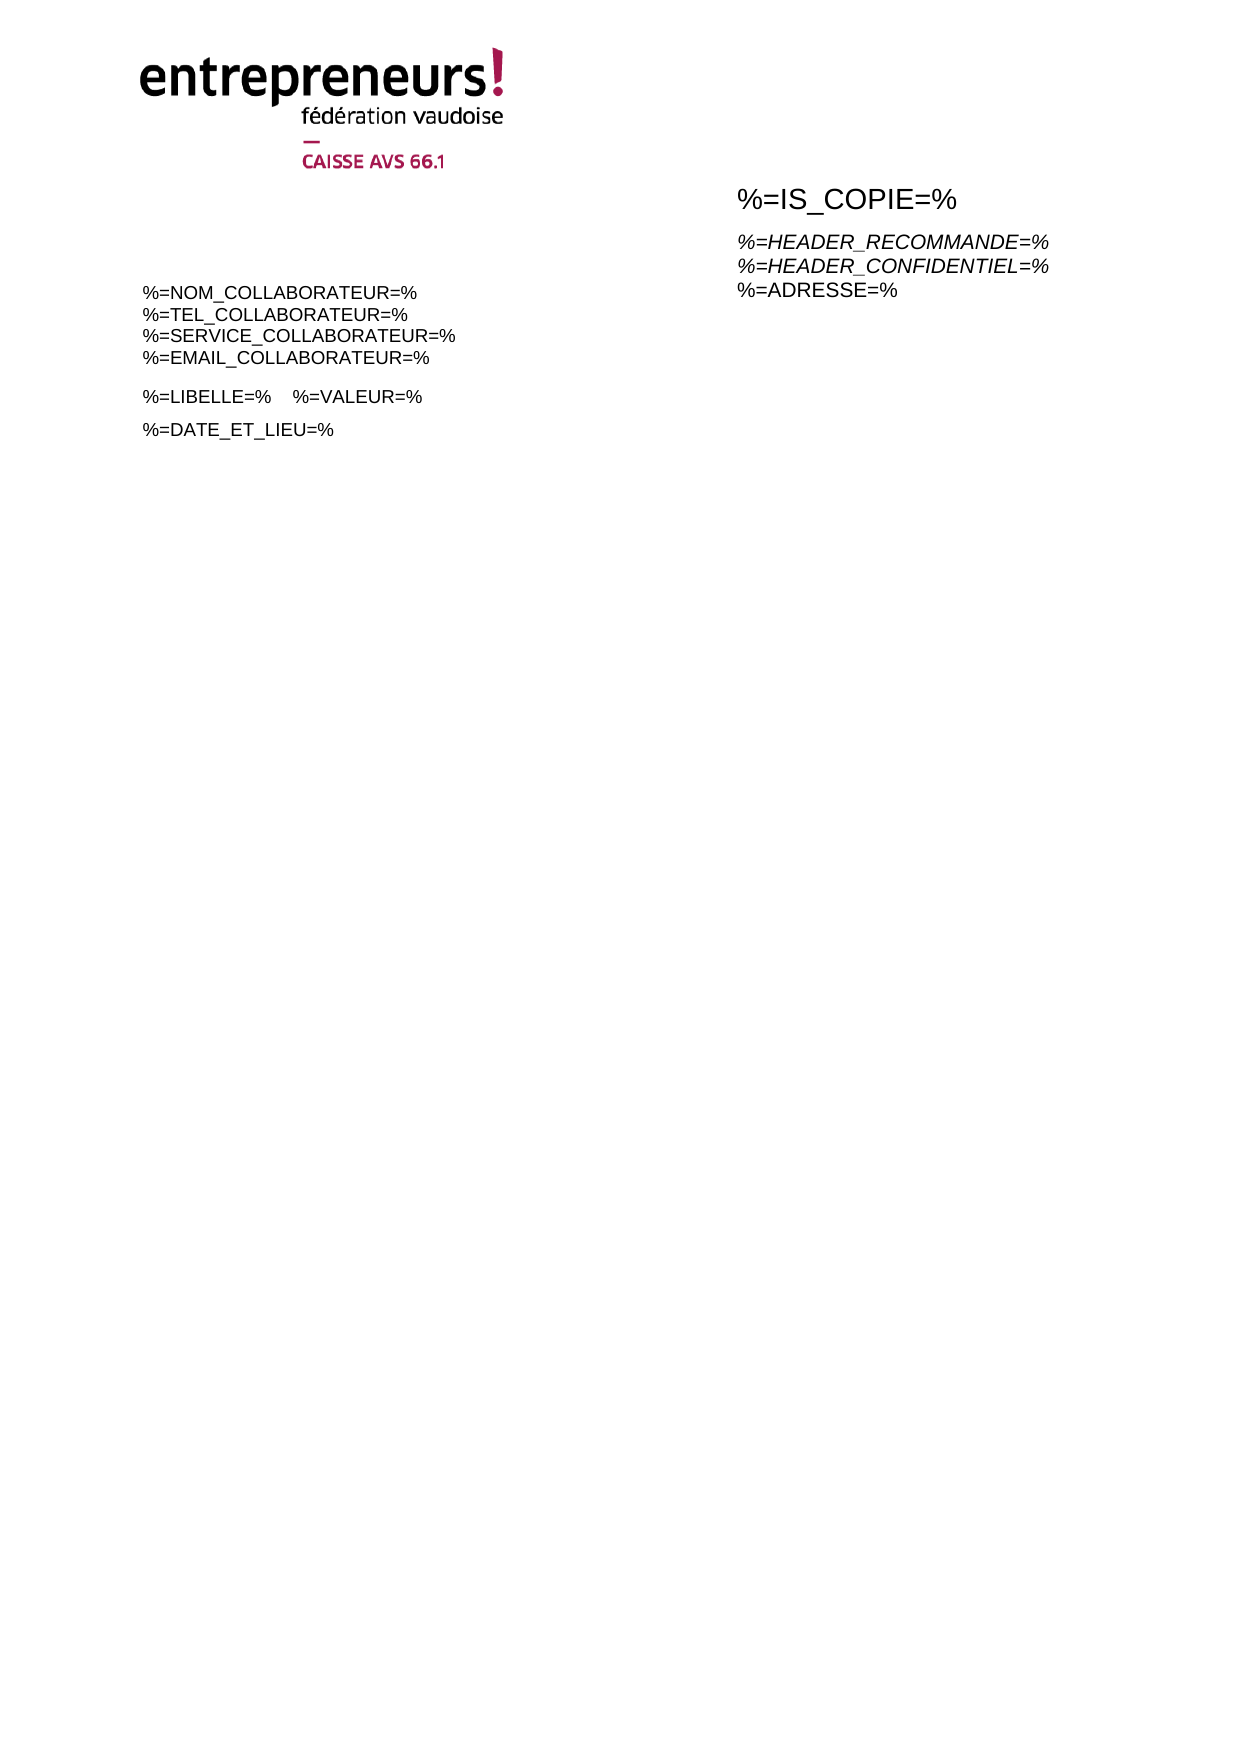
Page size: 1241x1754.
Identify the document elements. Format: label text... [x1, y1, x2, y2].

table_cell %=LIBELLE=% [144, 374, 294, 413]
picture [109, 16, 533, 197]
table_cell %=DATE_ET_LIEU=% [144, 413, 731, 502]
table_header [144, 17, 731, 221]
table_header %=IS_COPIE=% [731, 17, 1122, 221]
table_header %=NOM_COLLABORATEUR=% %=TEL_COLLABORATEUR=% %=SERVICE_COLLABORATEUR=% %=EMAIL_COLLABORATEUR=% [144, 221, 731, 374]
table_cell %=HEADER_RECOMMANDE=% %=HEADER_CONFIDENTIEL=% %=ADRESSE=% [731, 221, 1122, 502]
table_cell %=VALEUR=% [294, 374, 731, 413]
